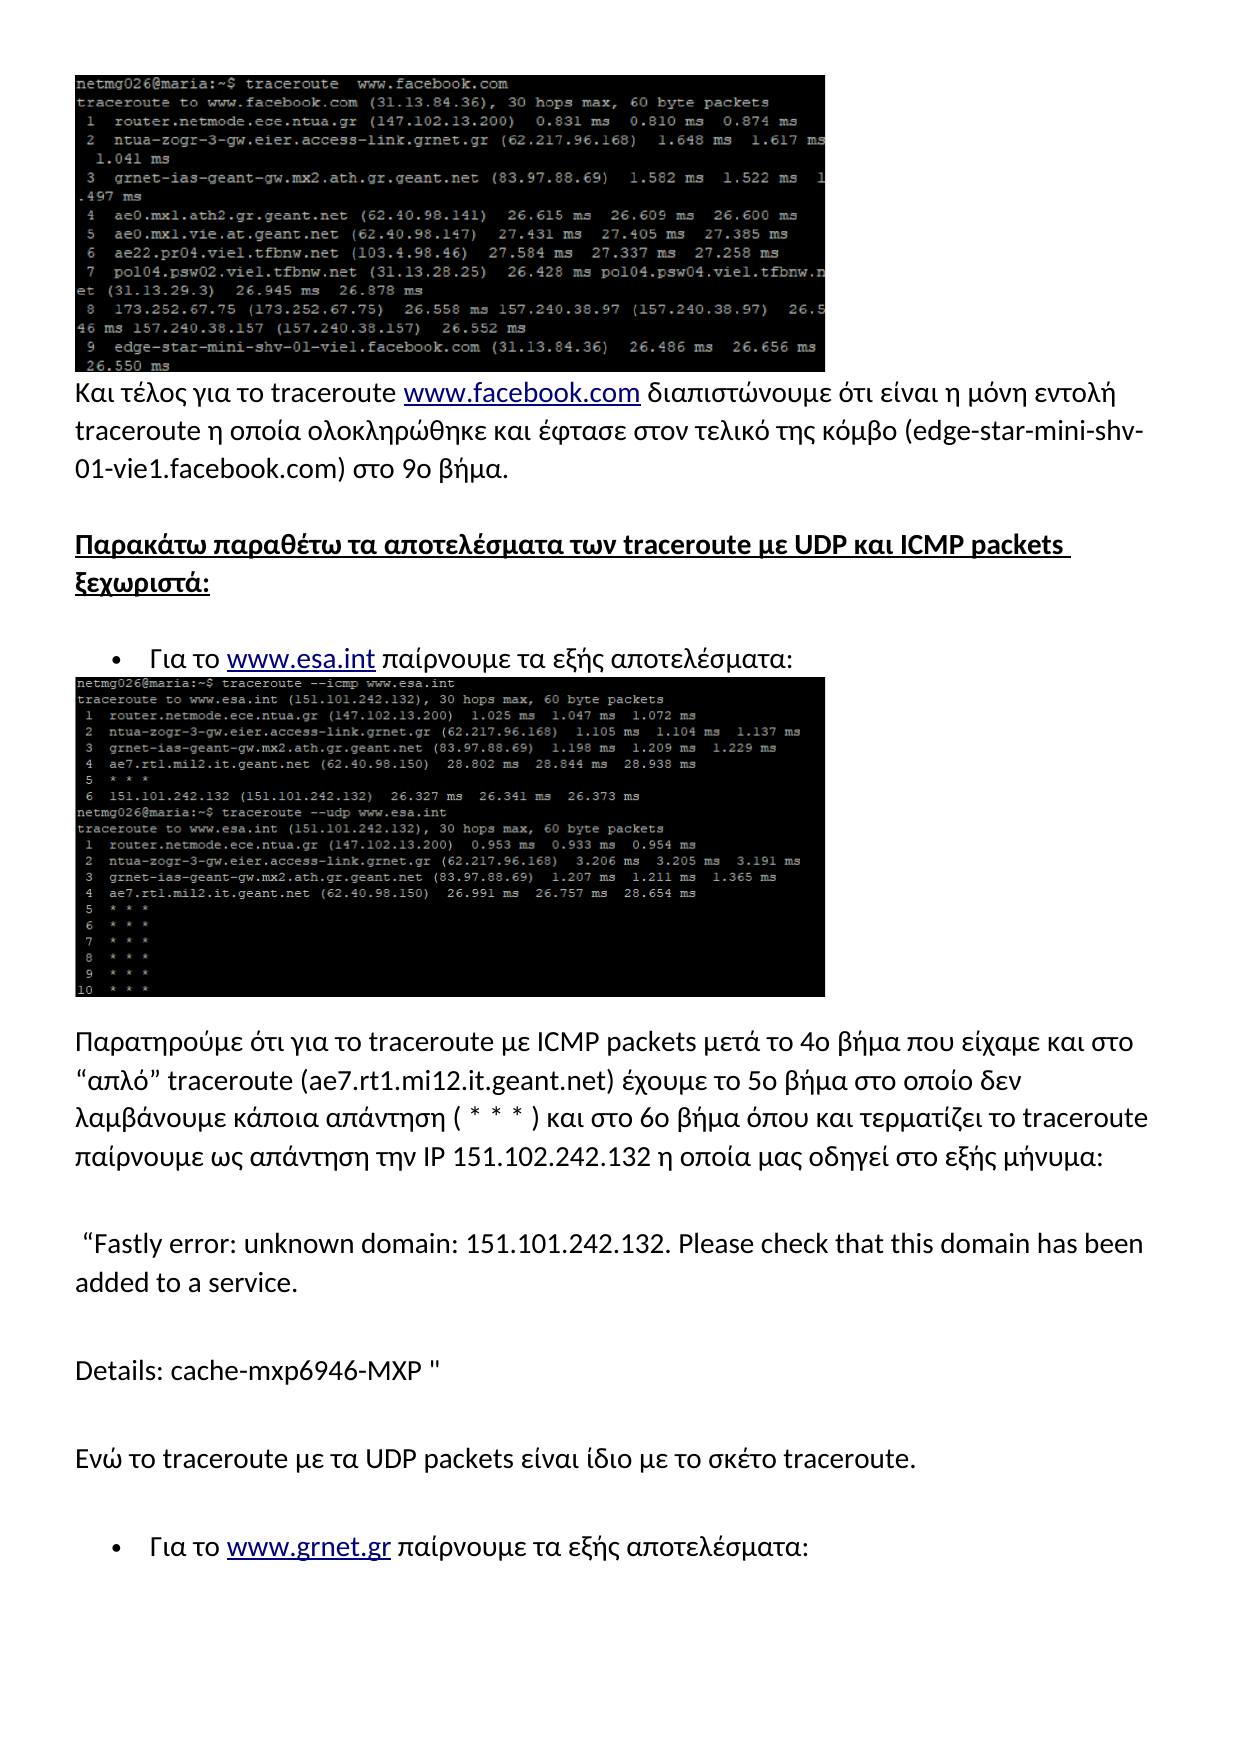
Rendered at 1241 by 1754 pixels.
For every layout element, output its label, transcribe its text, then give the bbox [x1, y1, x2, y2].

text “Fastly error: unknown domain: 151.101.242.132. Please check that this domain has been added to a service. [75, 1226, 1165, 1299]
text Ενώ το traceroute με τα UDP packets είναι ίδιο με το σκέτο traceroute. [75, 1440, 1165, 1475]
text Παρακάτω παραθέτω τα αποτελέσματα των traceroute με UDP και ICMP packets ξεχωριστά: [75, 526, 1165, 599]
list Για το www.esa.int παίρνουμε τα εξής αποτελέσματα: [112, 640, 1165, 676]
list Για το www.grnet.gr παίρνουμε τα εξής αποτελέσματα: [112, 1528, 1165, 1563]
text Details: cache-mxp6946-MXP " [75, 1352, 1165, 1387]
text Και τέλος για το traceroute www.facebook.com διαπιστώνουμε ότι είναι η μόνη εντολή traceroute η οποία ολοκληρώθηκε και έφτασε στον τελικό της κόμβο (edge-star-mini-shv-01-vie1.facebook.com) στο 9ο βήμα. [75, 374, 1165, 485]
text Παρατηρούμε ότι για το traceroute με ICMP packets μετά το 4ο βήμα που είχαμε και στο “απλό” traceroute (ae7.rt1.mi12.it.geant.net) έχουμε το 5ο βήμα στο οποίο δεν λαμβάνουμε κάποια απάντηση ( * * * ) και στο 6ο βήμα όπου και τερματίζει το traceroute παίρνουμε ως απάντηση την IP 151.102.242.132 η οποία μας οδηγεί στο εξής μήνυμα: [75, 1023, 1165, 1173]
